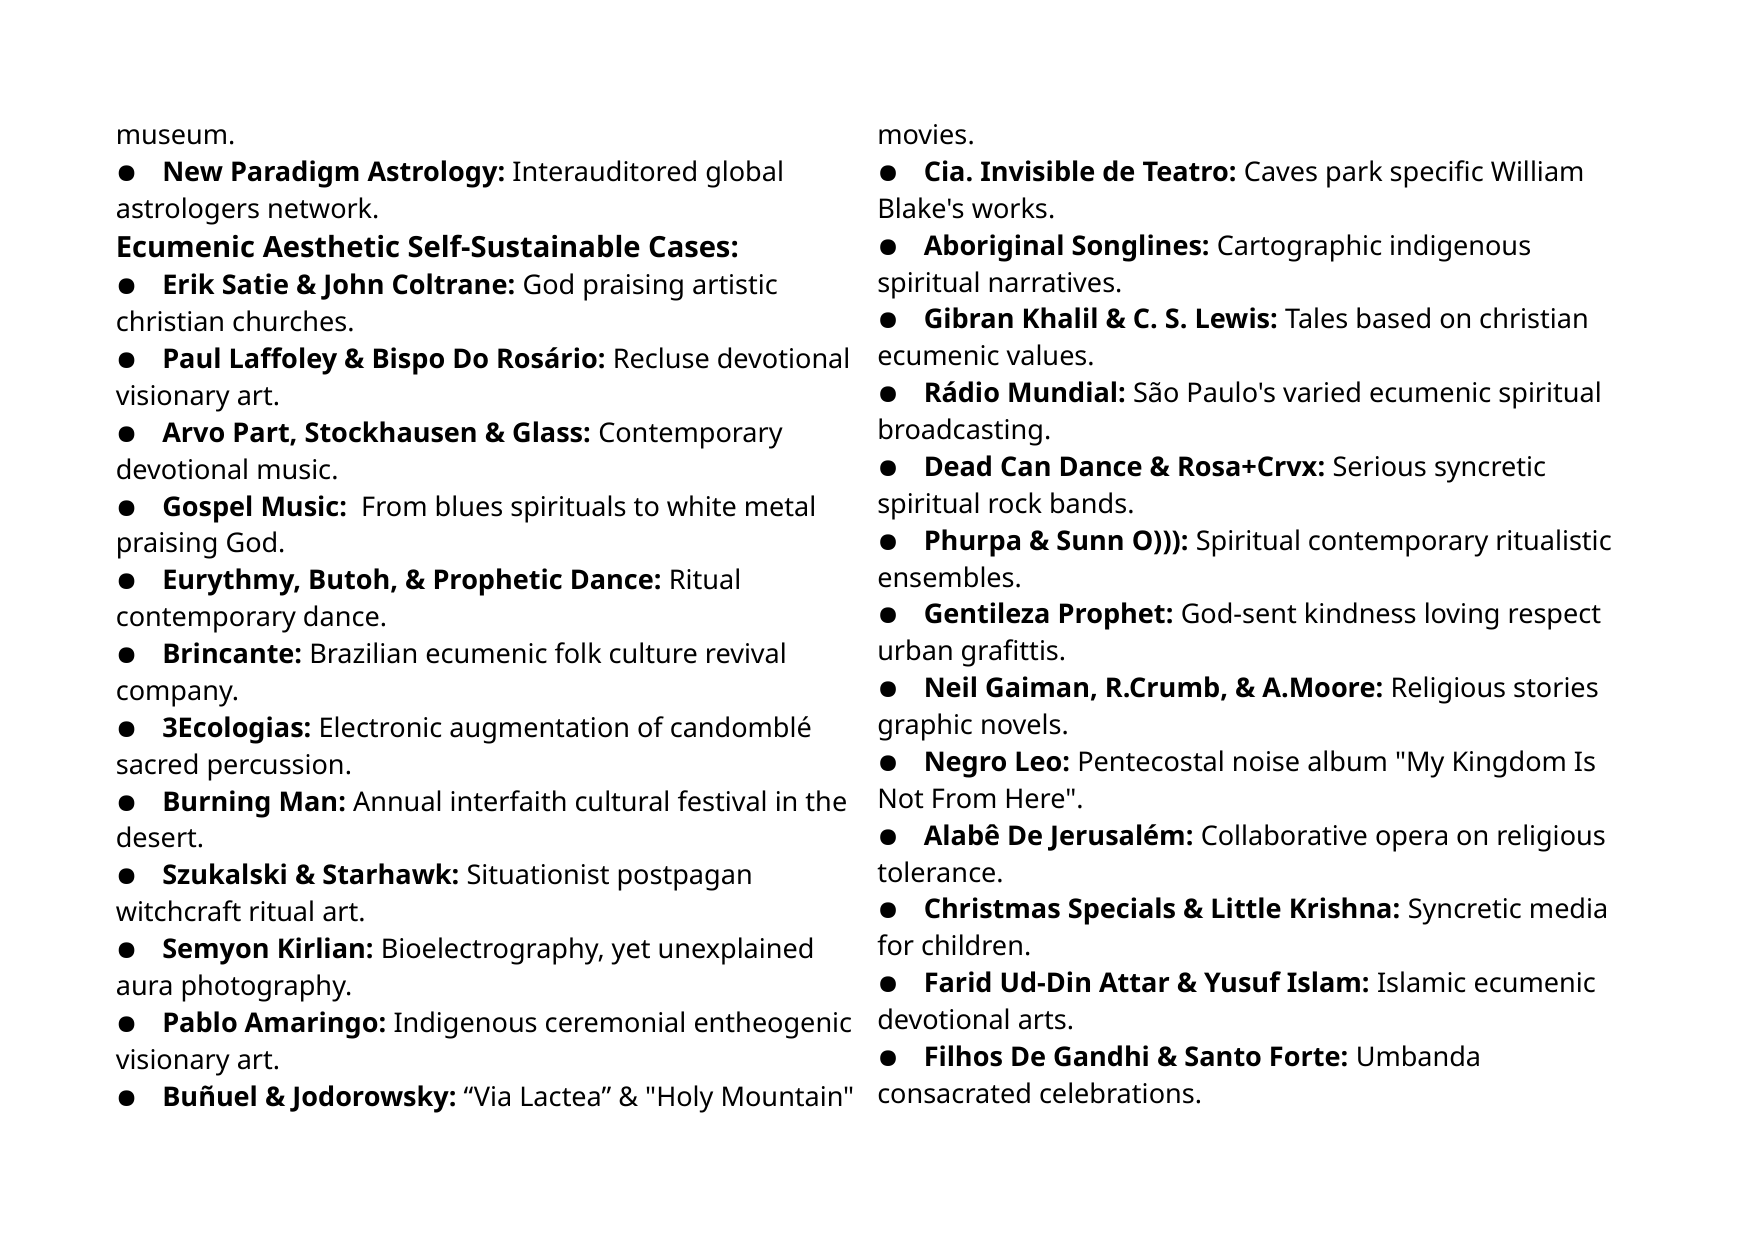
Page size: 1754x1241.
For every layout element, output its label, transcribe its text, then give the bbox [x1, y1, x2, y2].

list Filhos De Gandhi & Santo Forte: Umbanda consacrated celebrations. [877, 1037, 1638, 1111]
list Neil Gaiman, R.Crumb, & A.Moore: Religious stories graphic novels. [877, 669, 1638, 742]
list Paul Laffoley & Bispo Do Rosário: Recluse devotional visionary art. [116, 339, 877, 413]
list Gibran Khalil & C. S. Lewis: Tales based on christian ecumenic values. [877, 300, 1638, 374]
list Gentileza Prophet: God-sent kindness loving respect urban grafittis. [877, 595, 1638, 669]
list 3Ecologias: Electronic augmentation of candomblé sacred percussion. [116, 708, 877, 782]
list Pablo Amaringo: Indigenous ceremonial entheogenic visionary art. [116, 1003, 877, 1077]
list Eurythmy, Butoh, & Prophetic Dance: Ritual contemporary dance. [116, 561, 877, 634]
list movies. [877, 116, 1638, 152]
list Cia. Invisible de Teatro: Caves park specific William Blake's works. [877, 152, 1638, 226]
list Aboriginal Songlines: Cartographic indigenous spiritual narratives. [877, 226, 1638, 300]
list Brincante: Brazilian ecumenic folk culture revival company. [116, 634, 877, 708]
list Dead Can Dance & Rosa+Crvx: Serious syncretic spiritual rock bands. [877, 447, 1638, 521]
list Buñuel & Jodorowsky: “Via Lactea” & "Holy Mountain" [116, 1077, 877, 1114]
list Christmas Specials & Little Krishna: Syncretic media for children. [877, 890, 1638, 964]
list Farid Ud-Din Attar & Yusuf Islam: Islamic ecumenic devotional arts. [877, 964, 1638, 1037]
list Semyon Kirlian: Bioelectrography, yet unexplained aura photography. [116, 929, 877, 1003]
list Alabê De Jerusalém: Collaborative opera on religious tolerance. [877, 816, 1638, 890]
list Arvo Part, Stockhausen & Glass: Contemporary devotional music. [116, 413, 877, 487]
list Szukalski & Starhawk: Situationist postpagan witchcraft ritual art. [116, 856, 877, 929]
list Rádio Mundial: São Paulo's varied ecumenic spiritual broadcasting. [877, 374, 1638, 447]
list Erik Satie & John Coltrane: God praising artistic christian churches. [116, 266, 877, 339]
list Burning Man: Annual interfaith cultural festival in the desert. [116, 782, 877, 856]
list Phurpa & Sunn O))): Spiritual contemporary ritualistic ensembles. [877, 521, 1638, 595]
text Ecumenic Aesthetic Self-Sustainable Cases: [116, 226, 877, 266]
list Negro Leo: Pentecostal noise album "My Kingdom Is Not From Here". [877, 742, 1638, 816]
list Gospel Music: From blues spirituals to white metal praising God. [116, 487, 877, 561]
list museum. [116, 116, 877, 152]
list New Paradigm Astrology: Interauditored global astrologers network. [116, 152, 877, 226]
